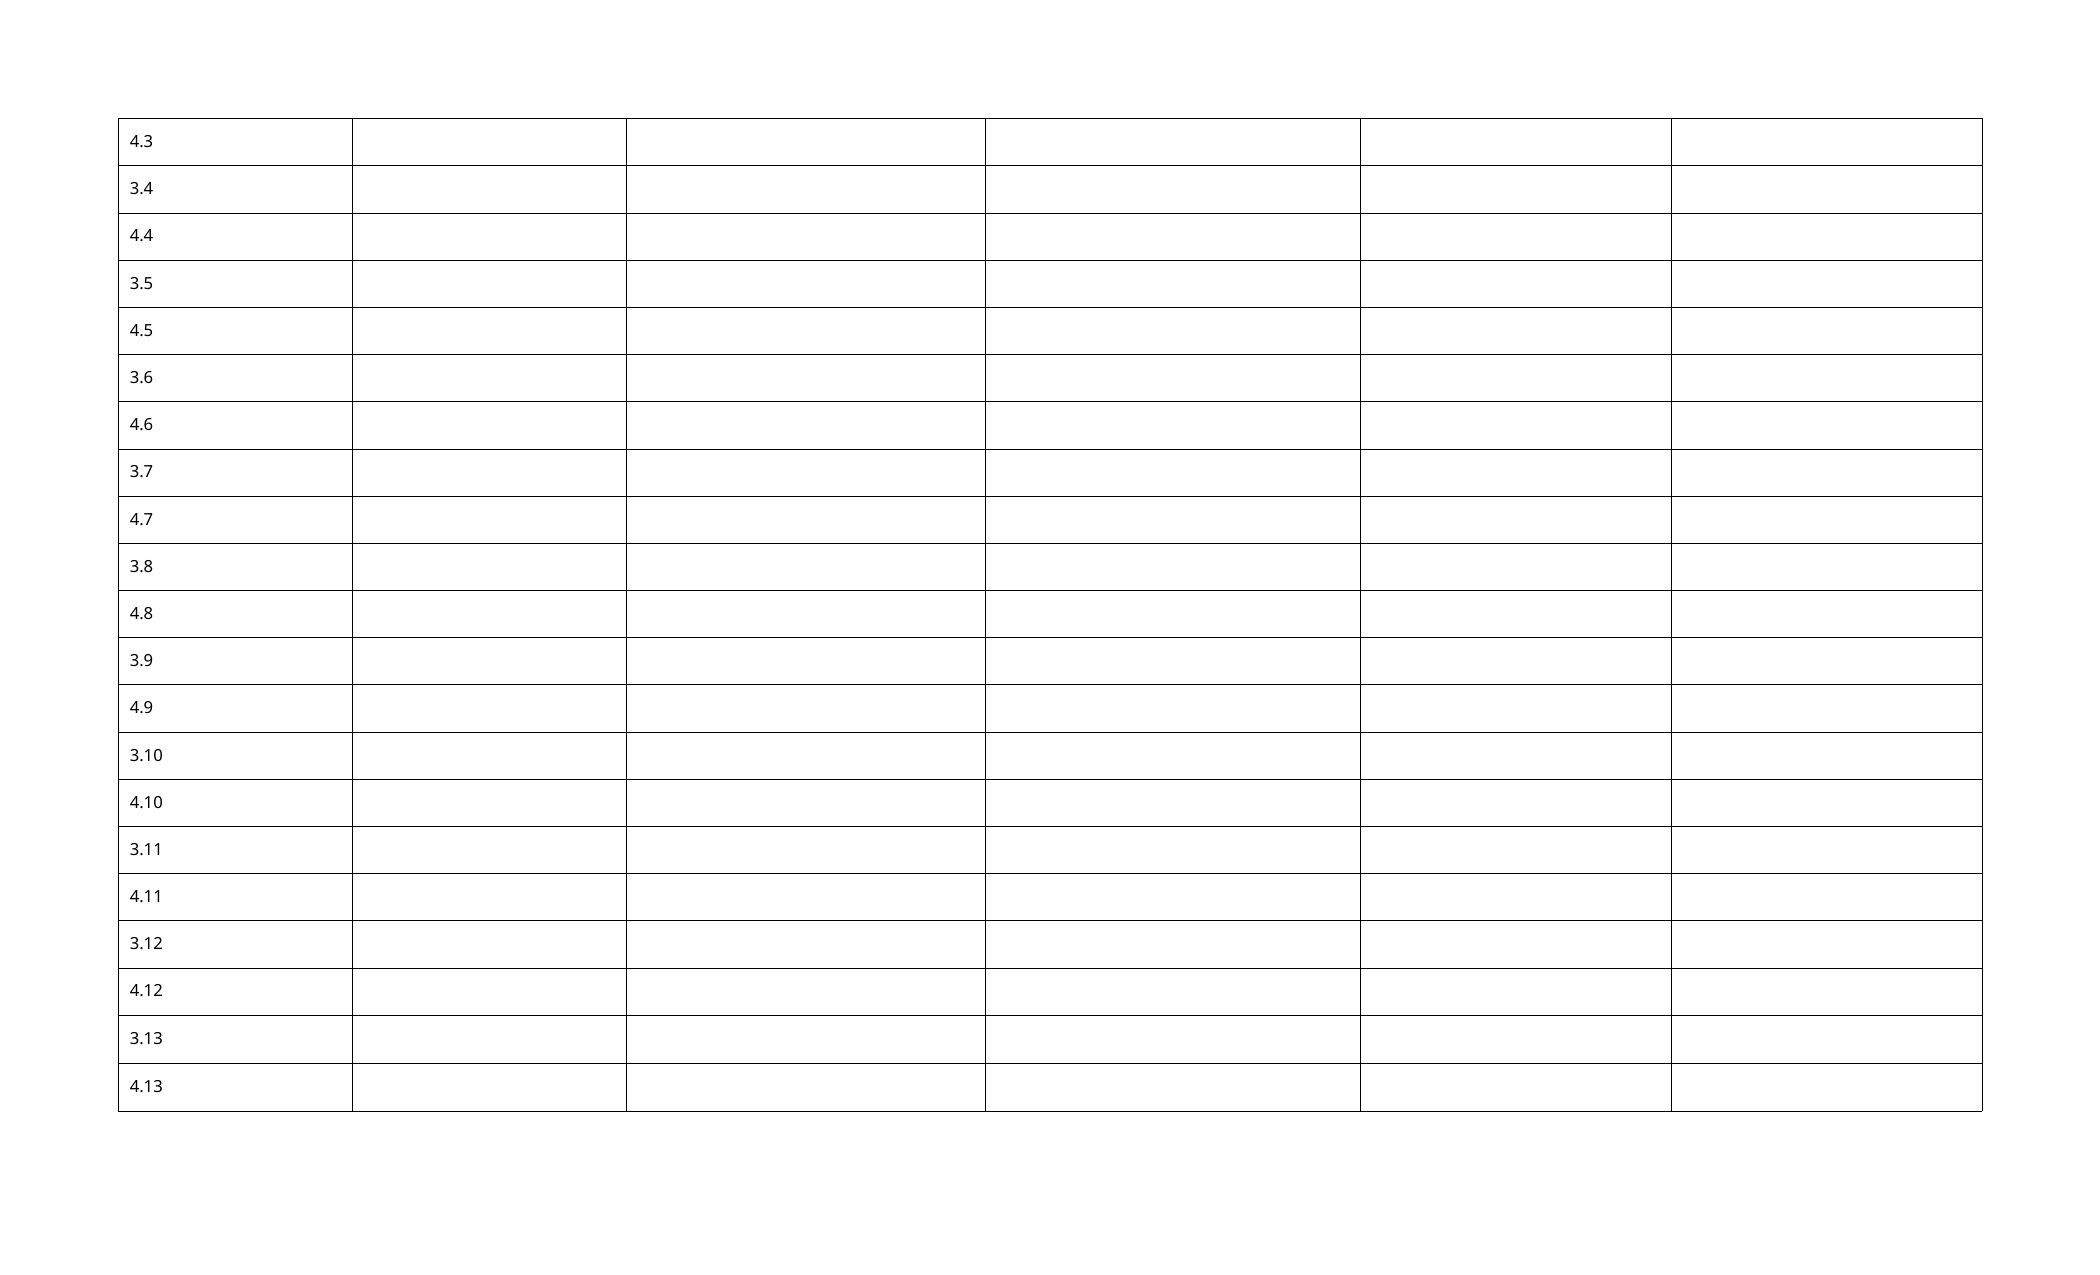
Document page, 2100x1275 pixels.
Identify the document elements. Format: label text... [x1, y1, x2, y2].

table_cell [1672, 969, 1982, 1015]
table_cell [119, 1016, 352, 1063]
table_cell [986, 685, 1360, 732]
table_header [991, 313, 1355, 347]
table_cell [627, 874, 985, 920]
table_cell [986, 402, 1360, 448]
table_header [171, 1069, 347, 1103]
table_cell [1672, 591, 1982, 637]
table_header [358, 549, 620, 583]
table_cell [986, 308, 1360, 354]
table_header 3.13 [124, 1021, 171, 1057]
table_header [991, 643, 1355, 677]
table_header [161, 501, 347, 536]
table_cell [627, 1016, 985, 1063]
table_header [991, 407, 1355, 441]
table_header [358, 407, 620, 441]
table_header 4.7 [124, 501, 161, 536]
table_cell [986, 969, 1360, 1015]
table_cell [627, 1064, 985, 1111]
table_cell [986, 355, 1360, 401]
table_header [632, 407, 979, 441]
table_header [171, 926, 347, 960]
table_cell [119, 261, 352, 307]
table_header [632, 785, 979, 819]
table_header [358, 738, 620, 772]
table_header [1677, 926, 1976, 960]
table_header [358, 218, 620, 252]
table_header [1366, 360, 1666, 394]
table_cell [1361, 969, 1671, 1015]
table_cell [353, 591, 626, 637]
table_header [358, 501, 620, 536]
table_header [171, 973, 347, 1007]
table_header [991, 785, 1355, 819]
table_cell [1361, 166, 1671, 212]
table_header [632, 738, 979, 772]
table_cell [986, 119, 1360, 165]
table_header [161, 124, 347, 158]
table_header [358, 690, 620, 724]
table_header [632, 643, 979, 677]
table_header [991, 1069, 1355, 1103]
table_header [991, 879, 1355, 913]
table_header [358, 973, 620, 1007]
table_header 3.11 [124, 832, 171, 866]
table_header [1677, 266, 1976, 300]
table_header [632, 690, 979, 724]
table_cell [353, 308, 626, 354]
table_cell [1361, 921, 1671, 967]
table_header [1366, 549, 1666, 583]
table_cell [1672, 1064, 1982, 1111]
table_header 3.5 [124, 266, 161, 300]
table_header [1677, 360, 1976, 394]
table_header [991, 832, 1355, 866]
table_cell [986, 261, 1360, 307]
table_header [1677, 454, 1976, 488]
table_header [358, 313, 620, 347]
table_header [161, 549, 347, 583]
table_cell [986, 450, 1360, 496]
table_cell [1672, 355, 1982, 401]
table_cell [119, 497, 352, 543]
table_cell [1361, 874, 1671, 920]
table_cell [1361, 402, 1671, 448]
table_cell [627, 166, 985, 212]
table_header [358, 124, 620, 158]
table_header [1677, 832, 1976, 866]
table_cell [627, 733, 985, 779]
table_header [632, 501, 979, 536]
table_cell [119, 921, 352, 967]
table_cell [986, 1016, 1360, 1063]
table_cell [1361, 261, 1671, 307]
table_cell [119, 591, 352, 637]
table_cell [353, 874, 626, 920]
table_header [632, 832, 979, 866]
table_cell [1361, 685, 1671, 732]
table_cell [1361, 308, 1671, 354]
table_header [632, 1069, 979, 1103]
table_cell [627, 591, 985, 637]
table_header [358, 171, 620, 205]
table_header [1366, 738, 1666, 772]
table_cell [353, 827, 626, 873]
table_cell [119, 638, 352, 684]
table_header [1366, 1021, 1666, 1055]
table_header [358, 266, 620, 300]
table_header [358, 879, 620, 913]
table_cell [627, 119, 985, 165]
table_cell [1672, 685, 1982, 732]
table_cell [119, 544, 352, 590]
table_cell [986, 591, 1360, 637]
table_header 4.4 [124, 218, 161, 252]
table_cell [119, 355, 352, 401]
table_cell [986, 874, 1360, 920]
table_header [171, 785, 347, 819]
table_cell [1672, 166, 1982, 212]
table_header [161, 171, 347, 205]
table_header [161, 313, 347, 347]
table_cell [986, 733, 1360, 779]
table_header [991, 360, 1355, 394]
table_header [358, 926, 620, 960]
table_cell [627, 685, 985, 732]
table_cell [119, 969, 352, 1015]
table_cell [119, 1064, 352, 1111]
table_cell [353, 638, 626, 684]
table_cell [1361, 450, 1671, 496]
table_cell [119, 402, 352, 448]
table_header [632, 218, 979, 252]
table_header 3.6 [124, 360, 161, 394]
table_header [991, 454, 1355, 488]
table_header [991, 926, 1355, 960]
table_cell [1672, 1016, 1982, 1063]
table_cell [986, 780, 1360, 826]
table_cell [627, 780, 985, 826]
table_header [161, 643, 347, 677]
table_header 4.13 [124, 1069, 171, 1103]
table_cell [627, 402, 985, 448]
table_header 4.3 [124, 124, 161, 158]
table_cell [119, 308, 352, 354]
table_header [358, 454, 620, 488]
table_header [1366, 643, 1666, 677]
table_header [632, 596, 979, 630]
table_cell [1672, 544, 1982, 590]
table_cell [1361, 1016, 1671, 1063]
table_header 3.9 [124, 643, 161, 677]
table_header [991, 171, 1355, 205]
table_cell [119, 685, 352, 732]
table_cell [353, 544, 626, 590]
table_header [1677, 643, 1976, 677]
table_header 4.5 [124, 313, 161, 347]
table_header [358, 643, 620, 677]
table_header [161, 218, 347, 252]
table_cell [119, 733, 352, 779]
table_header [991, 738, 1355, 772]
table_cell [119, 827, 352, 873]
table_header [1677, 549, 1976, 583]
table_header [171, 832, 347, 866]
table_header [632, 454, 979, 488]
table_header [991, 1021, 1355, 1055]
table_cell [119, 214, 352, 260]
table_cell [627, 969, 985, 1015]
table_cell [119, 450, 352, 496]
table_cell [353, 1016, 626, 1063]
table_cell [353, 733, 626, 779]
table_cell [353, 780, 626, 826]
table_header [991, 218, 1355, 252]
table_cell [353, 402, 626, 448]
table_cell [1672, 119, 1982, 165]
table_header [171, 738, 347, 772]
table_cell [353, 497, 626, 543]
table_header [358, 1069, 620, 1103]
table_cell [986, 638, 1360, 684]
table_cell [1361, 544, 1671, 590]
table_cell [353, 685, 626, 732]
table_header 4.8 [124, 596, 161, 630]
table_header [161, 596, 347, 630]
table_header [358, 360, 620, 394]
table_cell [1672, 827, 1982, 873]
table_cell [353, 214, 626, 260]
table_cell [627, 638, 985, 684]
table_cell [986, 544, 1360, 590]
table_cell [986, 827, 1360, 873]
table_cell [627, 214, 985, 260]
table_cell [1672, 638, 1982, 684]
table_header 4.10 [124, 785, 171, 819]
table_cell [1361, 497, 1671, 543]
table_header [632, 549, 979, 583]
table_header [171, 879, 347, 913]
table_cell [119, 119, 352, 165]
table_header [991, 596, 1355, 630]
table_header [1366, 926, 1666, 960]
table_cell [627, 261, 985, 307]
table_cell [627, 355, 985, 401]
table_cell [353, 450, 626, 496]
table_cell [1672, 733, 1982, 779]
table_cell [986, 497, 1360, 543]
table_header [171, 1021, 347, 1057]
table_header 4.11 [124, 879, 171, 913]
table_cell [986, 214, 1360, 260]
table_cell [627, 921, 985, 967]
table_header [1366, 832, 1666, 866]
table_cell [1672, 450, 1982, 496]
table_header [358, 596, 620, 630]
table_header [1677, 738, 1976, 772]
table_cell [1361, 780, 1671, 826]
table_header [991, 973, 1355, 1007]
table_header [1366, 454, 1666, 488]
table_header [632, 266, 979, 300]
table_header [632, 313, 979, 347]
table_cell [1672, 214, 1982, 260]
table_header 3.10 [124, 738, 171, 772]
table_header [632, 926, 979, 960]
table_cell [353, 969, 626, 1015]
table_header [1677, 171, 1976, 205]
table_header [632, 973, 979, 1007]
table_cell [1672, 921, 1982, 967]
table_cell [627, 544, 985, 590]
table_cell [353, 355, 626, 401]
table_cell [1361, 119, 1671, 165]
table_header [161, 454, 347, 488]
table_cell [1361, 827, 1671, 873]
table_cell [1672, 308, 1982, 354]
table_cell [1672, 402, 1982, 448]
table_header 3.8 [124, 549, 161, 583]
table_header 3.4 [124, 171, 161, 205]
table_cell [353, 166, 626, 212]
table_cell [119, 780, 352, 826]
table_cell [627, 497, 985, 543]
table_cell [353, 1064, 626, 1111]
table_cell [353, 119, 626, 165]
table_header 4.12 [124, 973, 171, 1007]
table_header [161, 407, 347, 441]
table_header [991, 266, 1355, 300]
table_cell [1361, 214, 1671, 260]
table_cell [1672, 780, 1982, 826]
table_header [161, 690, 347, 724]
table_cell [1361, 591, 1671, 637]
table_header [1366, 171, 1666, 205]
table_header [632, 879, 979, 913]
table_cell [119, 874, 352, 920]
table_header [1677, 1021, 1976, 1055]
table_header [161, 266, 347, 300]
table_cell [1361, 1064, 1671, 1111]
table_header [991, 501, 1355, 536]
table_cell [986, 1064, 1360, 1111]
table_header 4.6 [124, 407, 161, 441]
table_header [632, 360, 979, 394]
table_cell [1361, 733, 1671, 779]
table_header [991, 690, 1355, 724]
table_cell [353, 261, 626, 307]
table_header [632, 124, 979, 158]
table_header [358, 1021, 620, 1055]
table_cell [1672, 874, 1982, 920]
table_cell [1672, 497, 1982, 543]
table_header 4.9 [124, 690, 161, 724]
table_header 3.7 [124, 454, 161, 488]
table_header [161, 360, 347, 394]
table_cell [627, 308, 985, 354]
table_header [991, 124, 1355, 158]
table_cell [627, 450, 985, 496]
table_header [632, 171, 979, 205]
table_cell [1672, 261, 1982, 307]
table_header [991, 549, 1355, 583]
table_header [358, 785, 620, 819]
table_cell [986, 921, 1360, 967]
table_header 3.12 [124, 926, 171, 960]
table_cell [1361, 355, 1671, 401]
table_cell [353, 921, 626, 967]
table_cell [1361, 638, 1671, 684]
table_header [358, 832, 620, 866]
table_cell [986, 166, 1360, 212]
table_cell [119, 166, 352, 212]
table_header [1366, 266, 1666, 300]
table_cell [627, 827, 985, 873]
table_header [632, 1021, 979, 1055]
